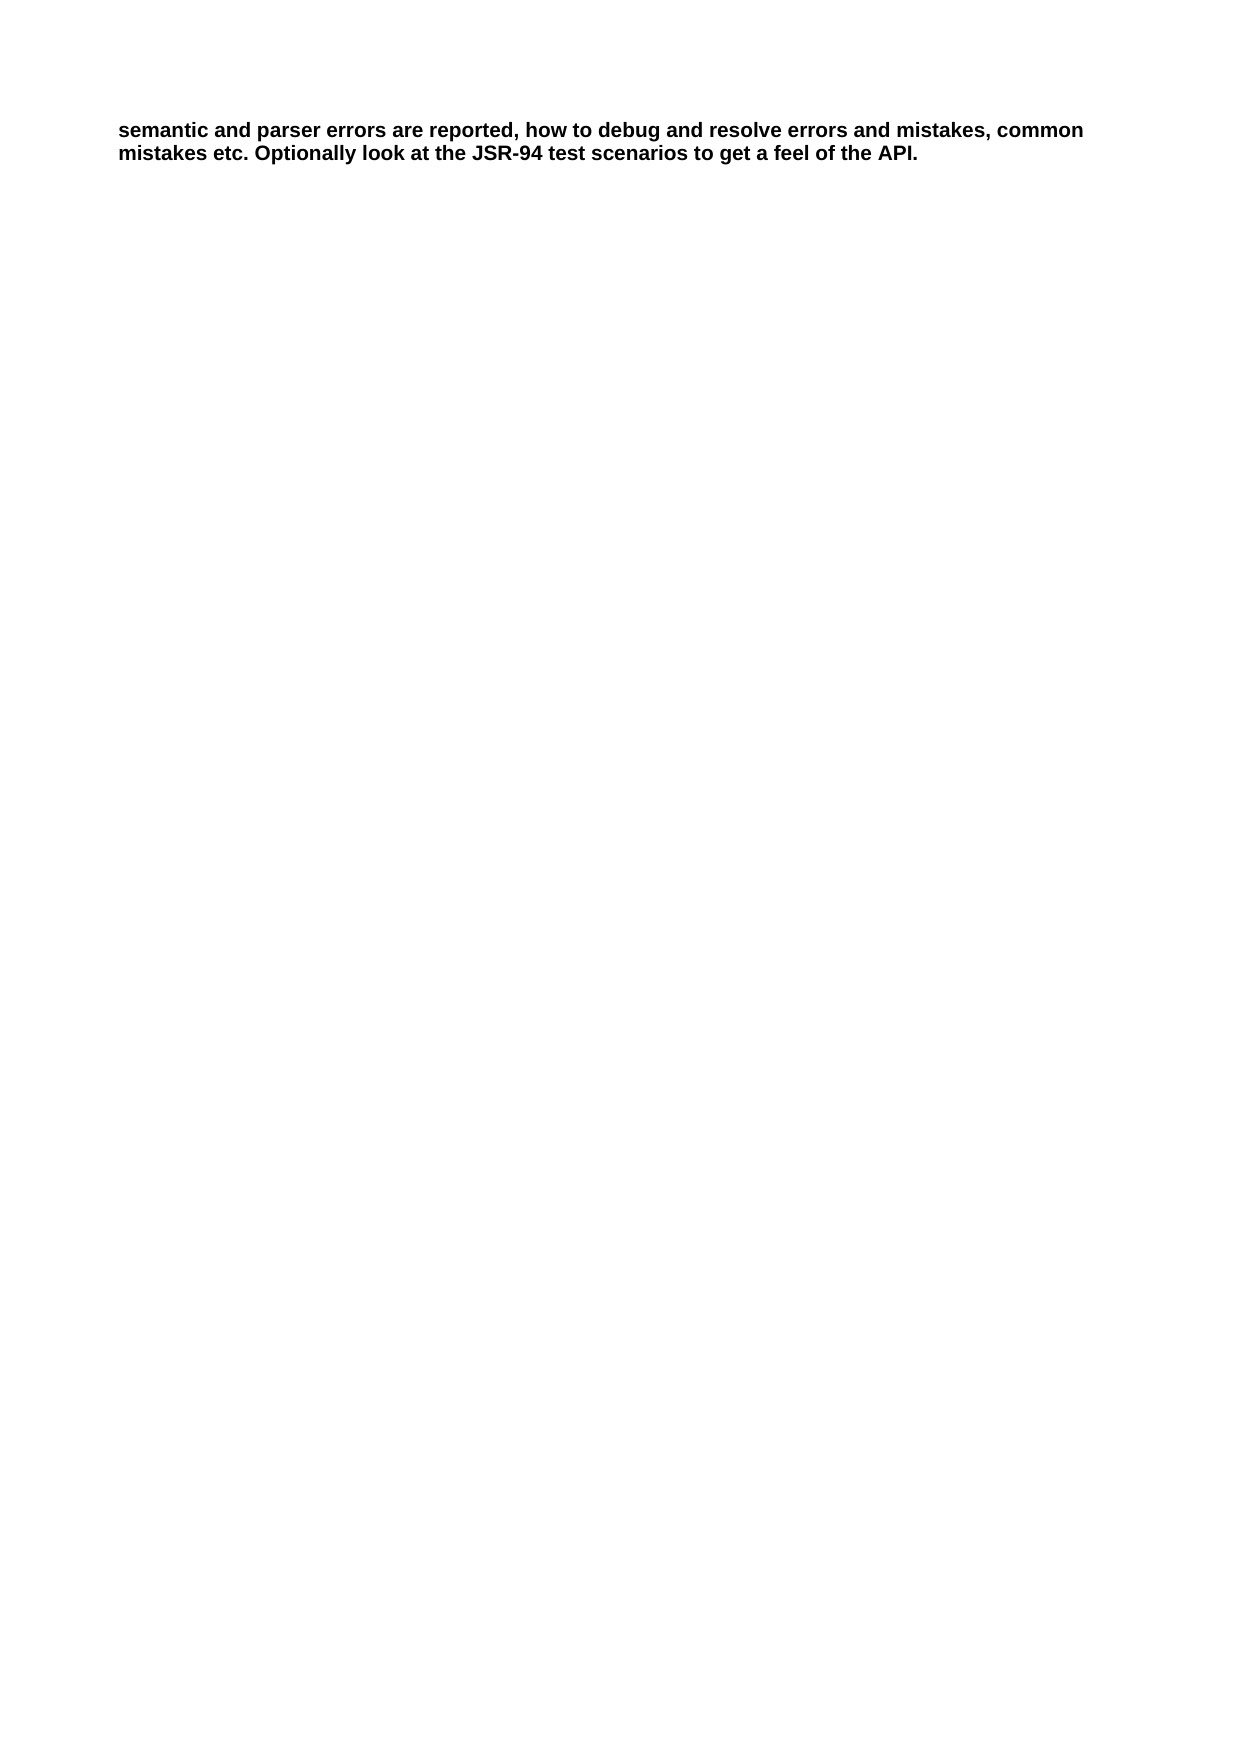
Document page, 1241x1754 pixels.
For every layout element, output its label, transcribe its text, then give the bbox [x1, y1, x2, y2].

text semantic and parser errors are reported, how to debug and resolve errors and mistakes, common mistakes etc. Optionally look at the JSR-94 test scenarios to get a feel of the API. [118, 118, 1122, 164]
